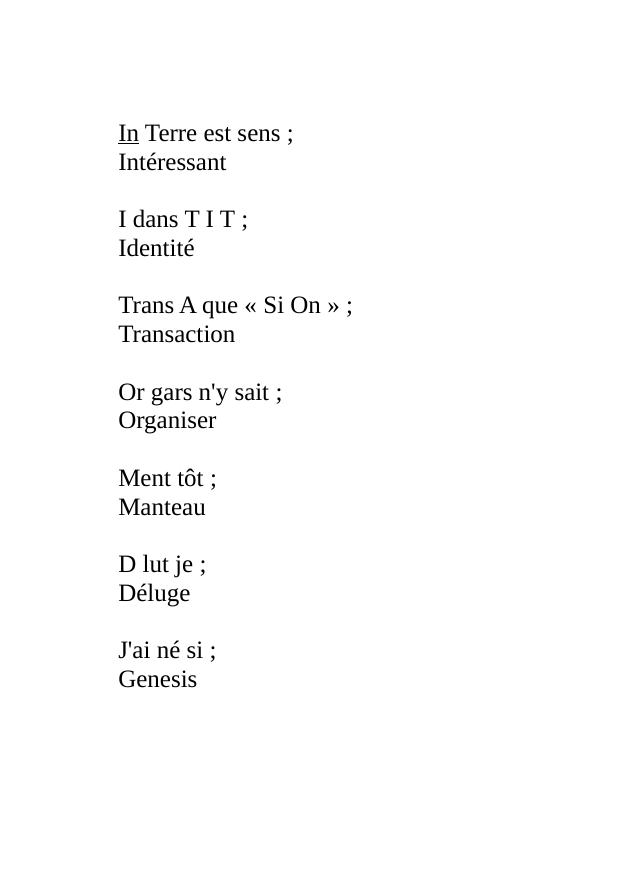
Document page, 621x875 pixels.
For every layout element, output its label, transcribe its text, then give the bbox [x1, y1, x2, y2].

text Genesis [118, 664, 502, 693]
text Identité [118, 233, 502, 262]
text J'ai né si ; [118, 636, 502, 664]
text Manteau [118, 492, 502, 521]
text Transaction [118, 319, 502, 348]
text Trans A que « Si On » ; [118, 291, 502, 319]
text Or gars n'y sait ; [118, 377, 502, 406]
text Ment tôt ; [118, 463, 502, 492]
text I dans T I T ; [118, 204, 502, 233]
text Déluge [118, 578, 502, 607]
text In Terre est sens ; [118, 118, 502, 147]
text Organiser [118, 406, 502, 434]
text Intéressant [118, 147, 502, 176]
text D lut je ; [118, 549, 502, 578]
